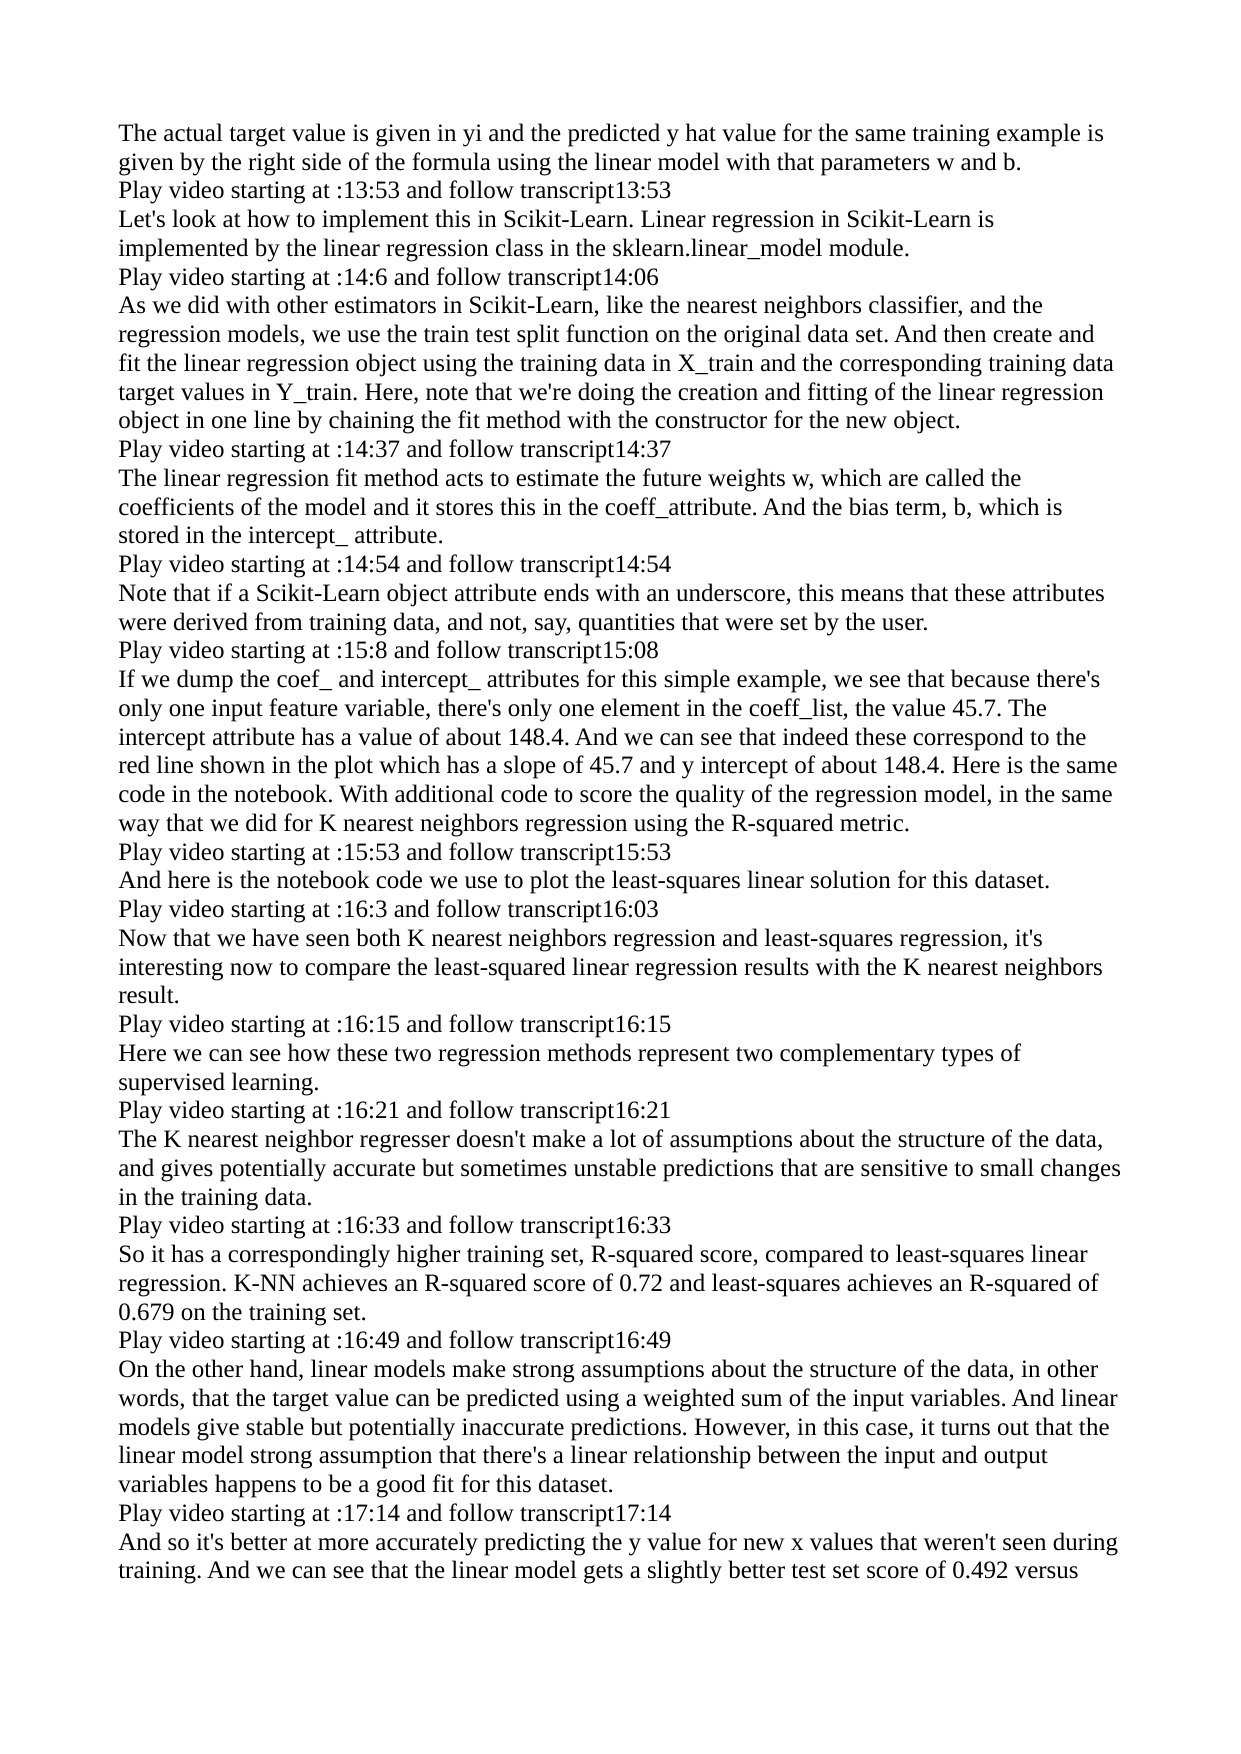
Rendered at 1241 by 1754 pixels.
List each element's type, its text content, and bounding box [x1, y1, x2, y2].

text Play video starting at :16:3 and follow transcript16:03 [118, 894, 1122, 923]
text Play video starting at :14:54 and follow transcript14:54 [118, 549, 1122, 578]
text Play video starting at :16:33 and follow transcript16:33 [118, 1211, 1122, 1239]
text And so it's better at more accurately predicting the y value for new x values that weren't seen during training. And we can see that the linear model gets a slightly better test set score of 0.492 versus [118, 1527, 1122, 1584]
text Play video starting at :16:15 and follow transcript16:15 [118, 1009, 1122, 1038]
text Play video starting at :14:6 and follow transcript14:06 [118, 262, 1122, 291]
text Now that we have seen both K nearest neighbors regression and least-squares regression, it's interesting now to compare the least-squared linear regression results with the K nearest neighbors result. [118, 923, 1122, 1009]
text Play video starting at :15:53 and follow transcript15:53 [118, 837, 1122, 866]
text Here we can see how these two regression methods represent two complementary types of supervised learning. [118, 1038, 1122, 1096]
text As we did with other estimators in Scikit-Learn, like the nearest neighbors classifier, and the regression models, we use the train test split function on the original data set. And then create and fit the linear regression object using the training data in X_train and the corresponding training data target values in Y_train. Here, note that we're doing the creation and fitting of the linear regression object in one line by chaining the fit method with the constructor for the new object. [118, 291, 1122, 434]
text Play video starting at :15:8 and follow transcript15:08 [118, 636, 1122, 664]
text Note that if a Scikit-Learn object attribute ends with an underscore, this means that these attributes were derived from training data, and not, say, quantities that were set by the user. [118, 578, 1122, 636]
text Play video starting at :16:21 and follow transcript16:21 [118, 1096, 1122, 1124]
text On the other hand, linear models make strong assumptions about the structure of the data, in other words, that the target value can be predicted using a weighted sum of the input variables. And linear models give stable but potentially inaccurate predictions. However, in this case, it turns out that the linear model strong assumption that there's a linear relationship between the input and output variables happens to be a good fit for this dataset. [118, 1354, 1122, 1498]
text Let's look at how to implement this in Scikit-Learn. Linear regression in Scikit-Learn is implemented by the linear regression class in the sklearn.linear_model module. [118, 204, 1122, 262]
text Play video starting at :16:49 and follow transcript16:49 [118, 1326, 1122, 1354]
text The linear regression fit method acts to estimate the future weights w, which are called the coefficients of the model and it stores this in the coeff_attribute. And the bias term, b, which is stored in the intercept_ attribute. [118, 463, 1122, 549]
text So it has a correspondingly higher training set, R-squared score, compared to least-squares linear regression. K-NN achieves an R-squared score of 0.72 and least-squares achieves an R-squared of 0.679 on the training set. [118, 1239, 1122, 1326]
text If we dump the coef_ and intercept_ attributes for this simple example, we see that because there's only one input feature variable, there's only one element in the coeff_list, the value 45.7. The intercept attribute has a value of about 148.4. And we can see that indeed these correspond to the red line shown in the plot which has a slope of 45.7 and y intercept of about 148.4. Here is the same code in the notebook. With additional code to score the quality of the regression model, in the same way that we did for K nearest neighbors regression using the R-squared metric. [118, 664, 1122, 837]
text The actual target value is given in yi and the predicted y hat value for the same training example is given by the right side of the formula using the linear model with that parameters w and b. [118, 118, 1122, 176]
text The K nearest neighbor regresser doesn't make a lot of assumptions about the structure of the data, and gives potentially accurate but sometimes unstable predictions that are sensitive to small changes in the training data. [118, 1124, 1122, 1211]
text Play video starting at :13:53 and follow transcript13:53 [118, 176, 1122, 204]
text Play video starting at :14:37 and follow transcript14:37 [118, 434, 1122, 463]
text Play video starting at :17:14 and follow transcript17:14 [118, 1498, 1122, 1527]
text And here is the notebook code we use to plot the least-squares linear solution for this dataset. [118, 866, 1122, 894]
